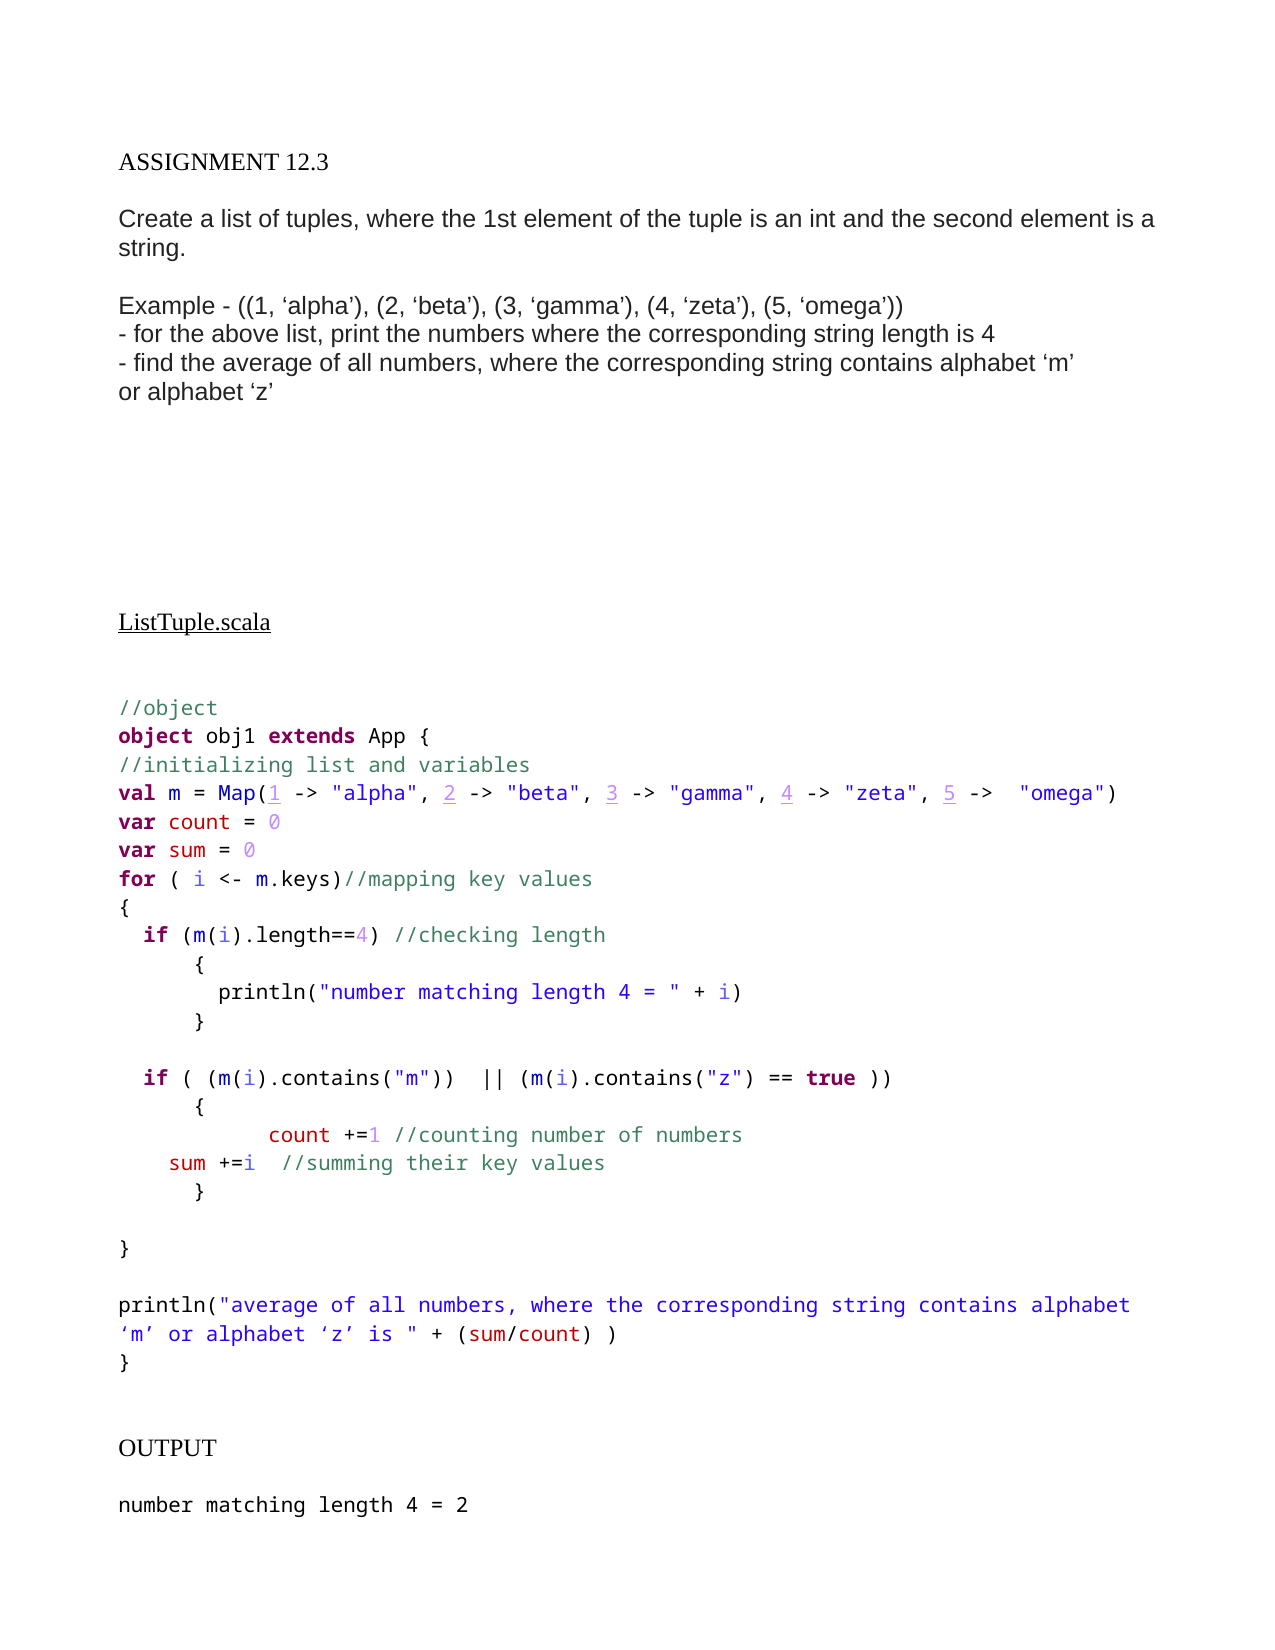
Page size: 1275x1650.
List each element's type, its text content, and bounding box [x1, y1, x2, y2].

text var sum = 0 [118, 835, 1157, 864]
text if (m(i).length==4) //checking length [118, 921, 1157, 949]
text val m = Map(1 -> "alpha", 2 -> "beta", 3 -> "gamma", 4 -> "zeta", 5 -> "omega") [118, 778, 1157, 807]
text } [118, 1006, 1157, 1034]
text OUTPUT [118, 1433, 1157, 1462]
text - for the above list, print the numbers where the corresponding string length is 4 [118, 319, 1157, 348]
text println("number matching length 4 = " + i) [118, 977, 1157, 1006]
text sum +=i //summing their key values [118, 1148, 1157, 1177]
text ASSIGNMENT 12.3 [118, 147, 1157, 176]
text } [118, 1347, 1157, 1376]
text object obj1 extends App { [118, 722, 1157, 750]
text println("average of all numbers, where the corresponding string contains alphabet ‘m’ or alphabet ‘z’ is " + (sum/count) ) [118, 1290, 1157, 1347]
text number matching length 4 = 2 [118, 1491, 1157, 1519]
text { [118, 892, 1157, 921]
text - find the average of all numbers, where the corresponding string contains alphabet ‘m’ [118, 348, 1157, 377]
text Create a list of tuples, where the 1st element of the tuple is an int and the second element is a string. [118, 204, 1157, 262]
text count +=1 //counting number of numbers [118, 1120, 1157, 1148]
text { [118, 949, 1157, 977]
text for ( i <- m.keys)//mapping key values [118, 864, 1157, 892]
text //object [118, 693, 1157, 722]
text } [118, 1233, 1157, 1262]
text if ( (m(i).contains("m")) || (m(i).contains("z") == true )) [118, 1063, 1157, 1091]
text } [118, 1177, 1157, 1205]
text //initializing list and variables [118, 750, 1157, 778]
text Example - ((1, ‘alpha’), (2, ‘beta’), (3, ‘gamma’), (4, ‘zeta’), (5, ‘omega’)) [118, 291, 1157, 319]
text var count = 0 [118, 807, 1157, 835]
text or alphabet ‘z’ [118, 377, 1157, 406]
text ListTuple.scala [118, 607, 1157, 636]
text { [118, 1091, 1157, 1120]
